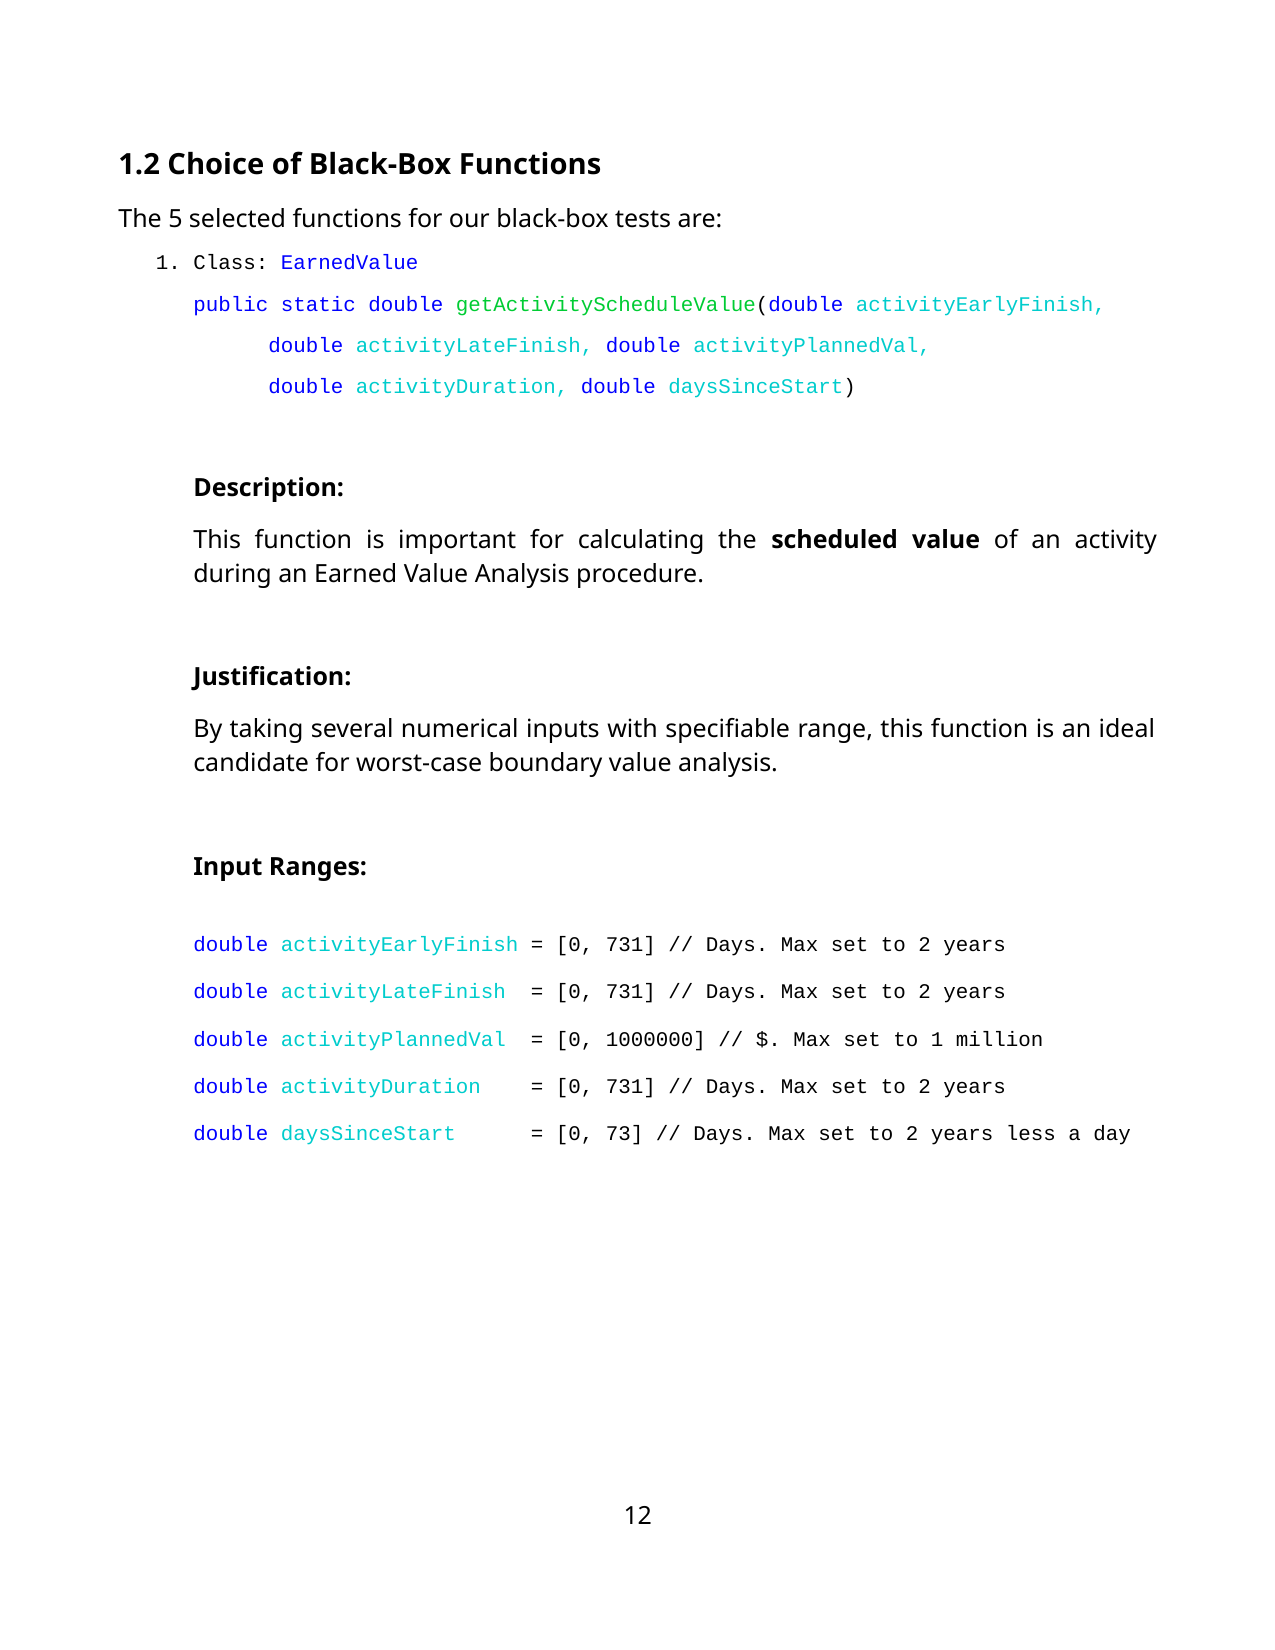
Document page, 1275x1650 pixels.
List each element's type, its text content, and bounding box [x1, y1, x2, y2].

text Input Ranges: [193, 848, 1157, 882]
list double activityDuration = [0, 731] // Days. Max set to 2 years [156, 1076, 1157, 1099]
text By taking several numerical inputs with specifiable range, this function is an ideal candidate for worst-case boundary value analysis. [193, 711, 1157, 779]
list double daysSinceStart = [0, 73] // Days. Max set to 2 years less a day [156, 1123, 1157, 1147]
list Class: EarnedValue [156, 252, 1157, 276]
subtitle 1.2 Choice of Black-Box Functions [118, 143, 1157, 183]
list double activityDuration, double daysSinceStart) [231, 376, 1157, 400]
text This function is important for calculating the scheduled value of an activity during an Earned Value Analysis procedure. [193, 521, 1157, 589]
text Description: [193, 469, 1157, 503]
list public static double getActivityScheduleValue(double activityEarlyFinish, [156, 294, 1157, 317]
list double activityLateFinish = [0, 731] // Days. Max set to 2 years [156, 981, 1157, 1005]
text The 5 selected functions for our black-box tests are: [118, 201, 1157, 234]
list double activityPlannedVal = [0, 1000000] // $. Max set to 1 million [156, 1029, 1157, 1052]
list double activityEarlyFinish = [0, 731] // Days. Max set to 2 years [156, 934, 1157, 958]
list double activityLateFinish, double activityPlannedVal, [156, 335, 1157, 359]
text Justification: [193, 659, 1157, 693]
